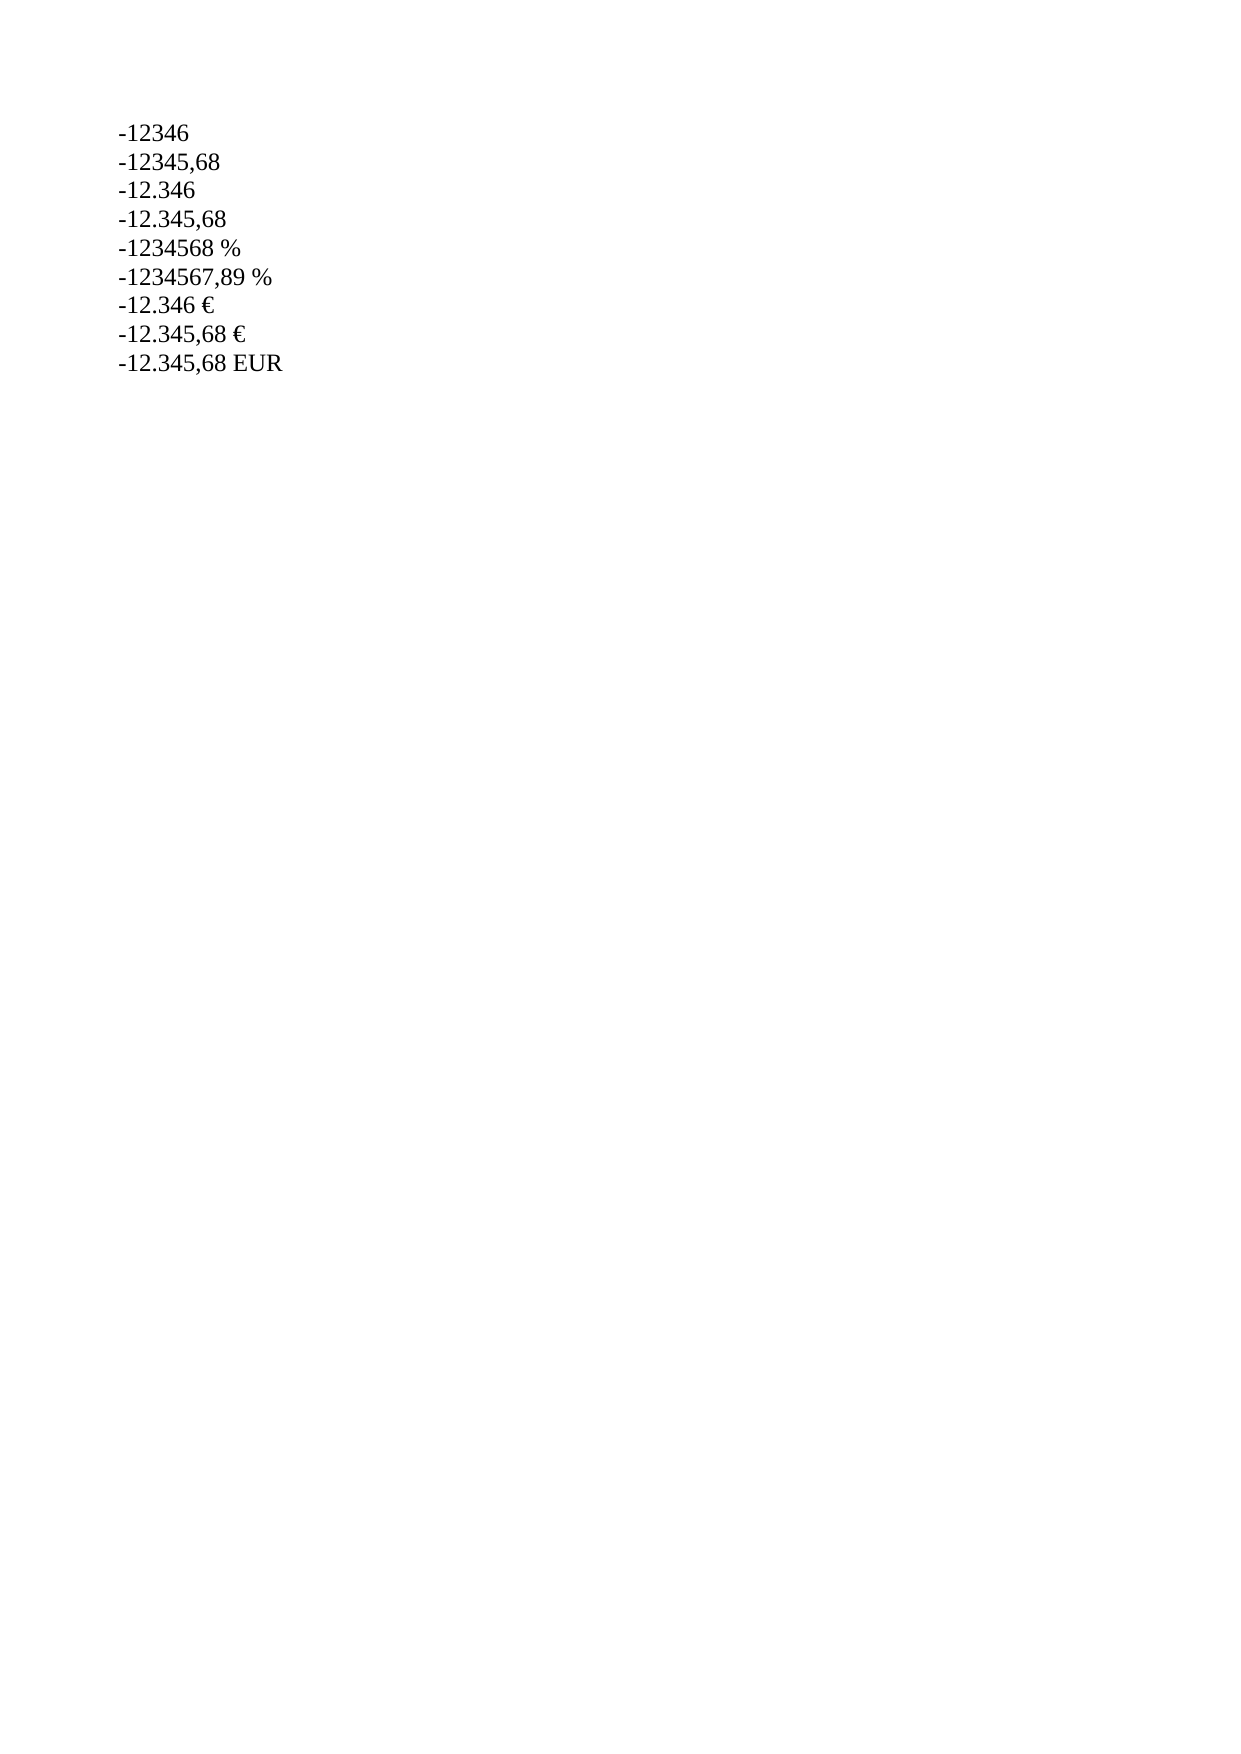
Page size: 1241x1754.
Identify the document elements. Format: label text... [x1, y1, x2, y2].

text -12.345,68 EUR [118, 348, 1122, 377]
text -1234567,89 % [118, 262, 1122, 291]
text -12.345,68 € [118, 319, 1122, 348]
text -1234568 % [118, 233, 1122, 262]
text -12346 [118, 118, 1122, 147]
text -12345,68 [118, 147, 1122, 176]
text -12.345,68 [118, 204, 1122, 233]
text -12.346 [118, 176, 1122, 204]
text -12.346 € [118, 291, 1122, 319]
